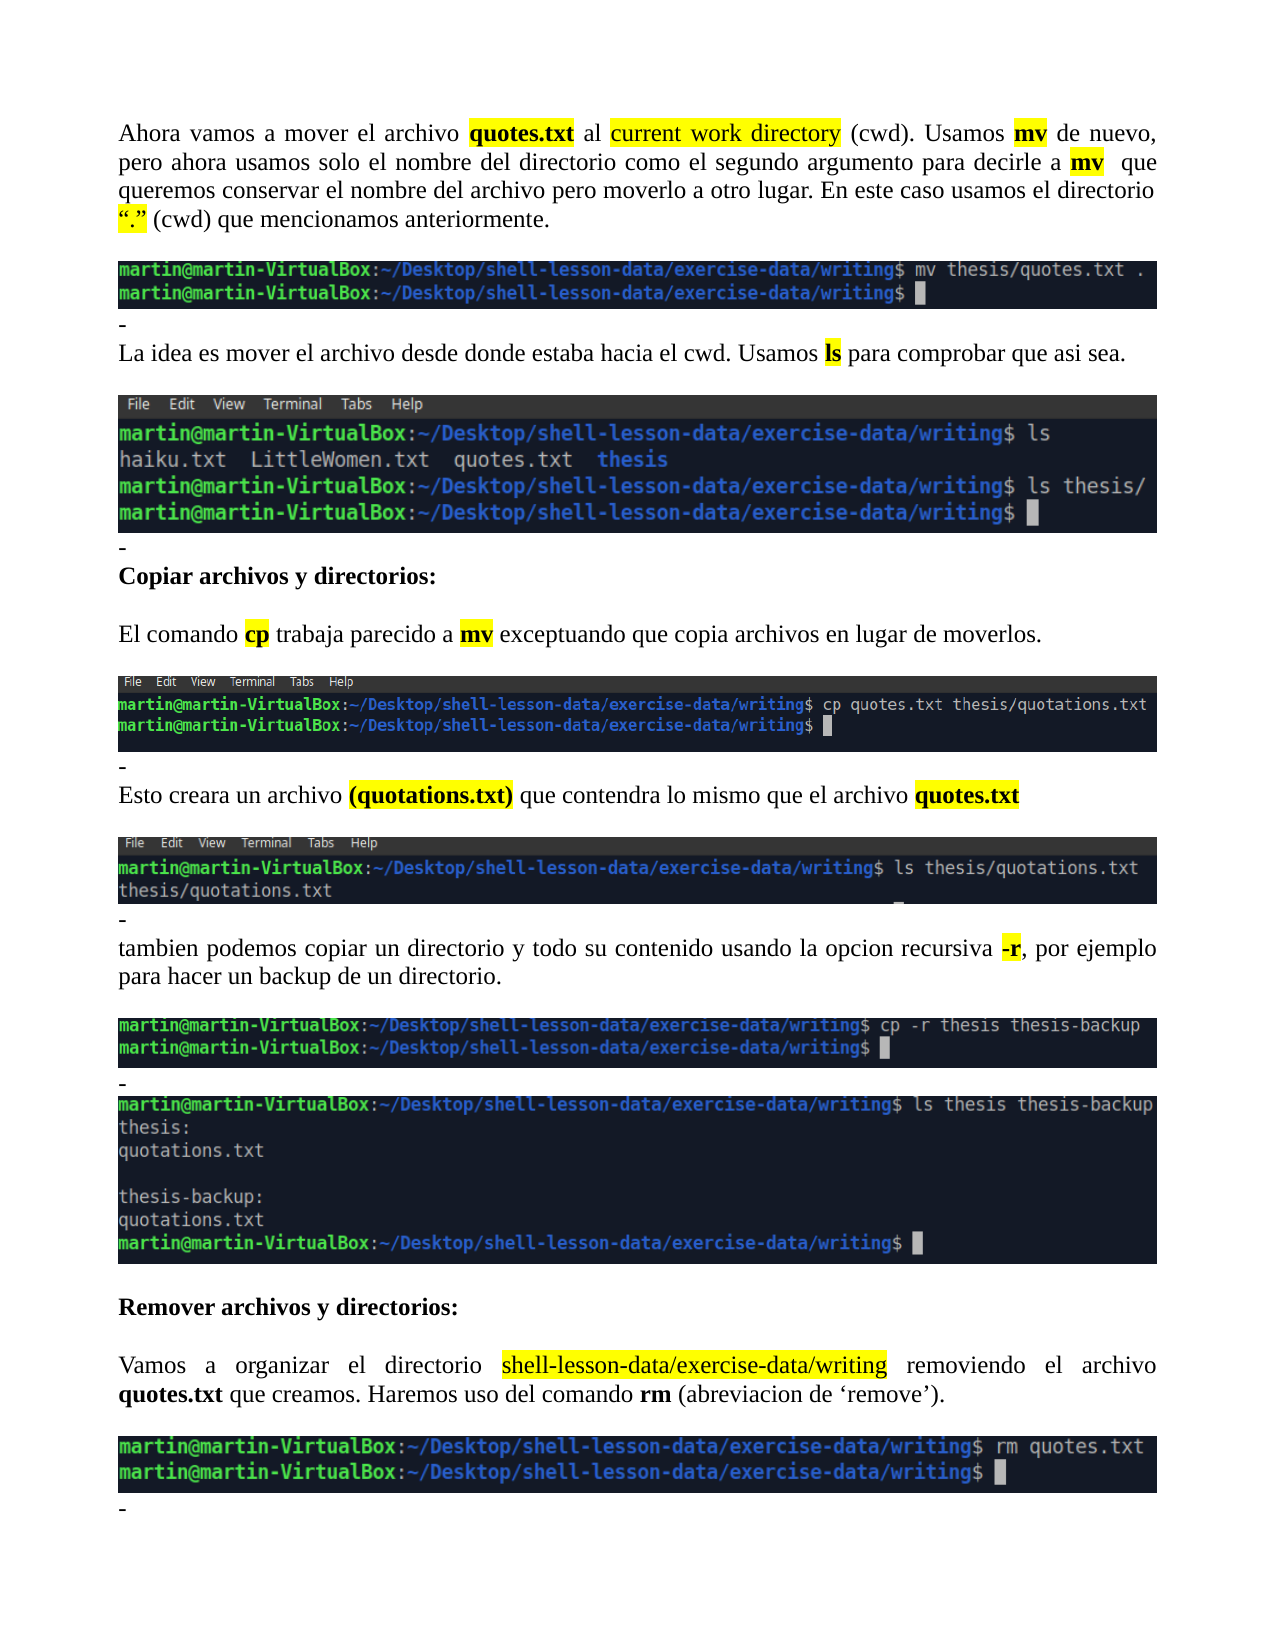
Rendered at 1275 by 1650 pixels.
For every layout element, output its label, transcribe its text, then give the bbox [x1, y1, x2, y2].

text Ahora vamos a mover el archivo quotes.txt al current work directory (cwd). Usamos mv de nuevo, pero ahora usamos solo el nombre del directorio como el segundo argumento para decirle a mv que queremos conservar el nombre del archivo pero moverlo a otro lugar. En este caso usamos el directorio “.” (cwd) que mencionamos anteriormente. [118, 118, 1157, 233]
text La idea es mover el archivo desde donde estaba hacia el cwd. Usamos ls para comprobar que asi sea. [118, 338, 1157, 366]
text - [118, 533, 1157, 561]
picture [118, 676, 1157, 752]
text Remover archivos y directorios: [118, 1292, 1157, 1321]
picture [118, 1018, 1157, 1068]
picture [118, 837, 1157, 904]
picture [118, 395, 1157, 533]
text El comando cp trabaja parecido a mv exceptuando que copia archivos en lugar de moverlos. [118, 619, 1157, 647]
text Copiar archivos y directorios: [118, 561, 1157, 590]
text - [118, 752, 1157, 780]
picture [118, 1436, 1157, 1493]
text - [118, 1493, 1157, 1521]
text Esto creara un archivo (quotations.txt) que contendra lo mismo que el archivo quotes.txt [118, 780, 1157, 809]
text tambien podemos copiar un directorio y todo su contenido usando la opcion recursiva -r, por ejemplo para hacer un backup de un directorio. [118, 933, 1157, 990]
picture [118, 261, 1157, 309]
text Vamos a organizar el directorio shell-lesson-data/exercise-data/writing removiendo el archivo quotes.txt que creamos. Haremos uso del comando rm (abreviacion de ‘remove’). [118, 1350, 1157, 1407]
text - [118, 1068, 1157, 1096]
text - [118, 904, 1157, 933]
text - [118, 309, 1157, 338]
picture [118, 1096, 1157, 1264]
